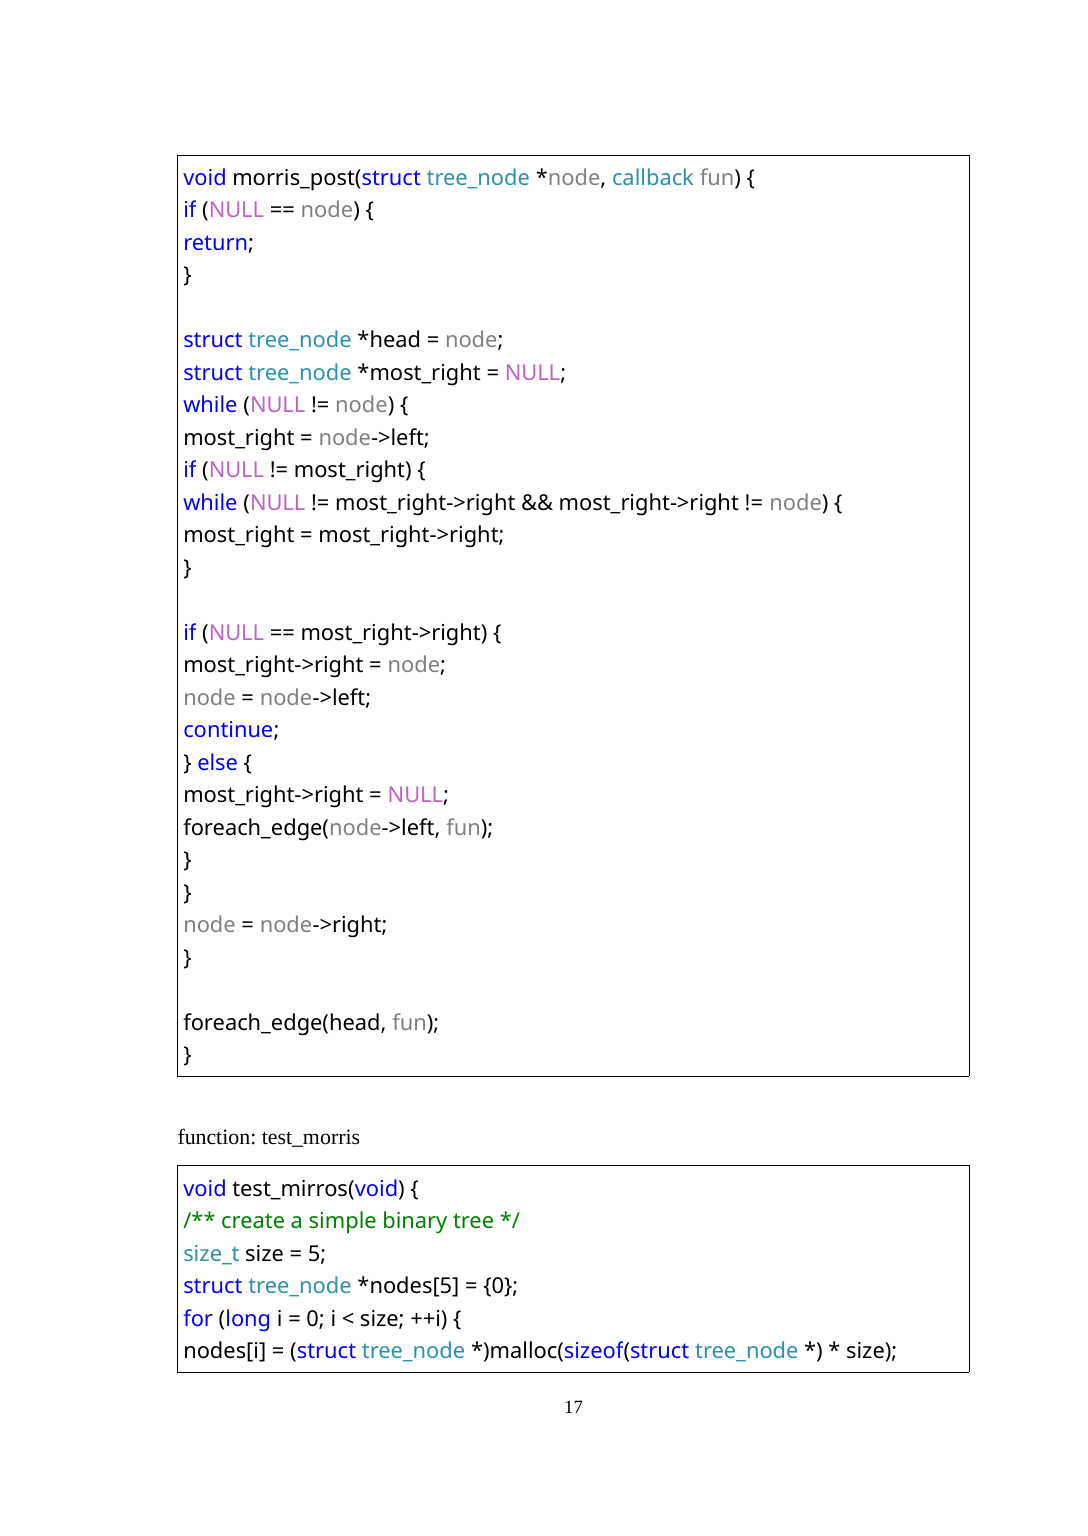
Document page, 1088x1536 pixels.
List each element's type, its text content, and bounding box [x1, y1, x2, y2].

table_header void morris_post(struct tree_node *node, callback fun) { if (NULL == node) { return; } struct tree_node *head = node; struct tree_node *most_right = NULL; while (NULL != node) { most_right = node->left; if (NULL != most_right) { while (NULL != most_right->right && most_right->right != node) { most_right = most_right->right; } if (NULL == most_right->right) { most_right->right = node; node = node->left; continue; } else { most_right->right = NULL; foreach_edge(node->left, fun); } } node = node->right; } foreach_edge(head, fun); } [178, 156, 969, 1076]
text function: test_morris [177, 1121, 969, 1153]
table_header void test_mirros(void) { /** create a simple binary tree */ size_t size = 5; struct tree_node *nodes[5] = {0}; for (long i = 0; i < size; ++i) { nodes[i] = (struct tree_node *)malloc(sizeof(struct tree_node *) * size); [178, 1166, 969, 1372]
